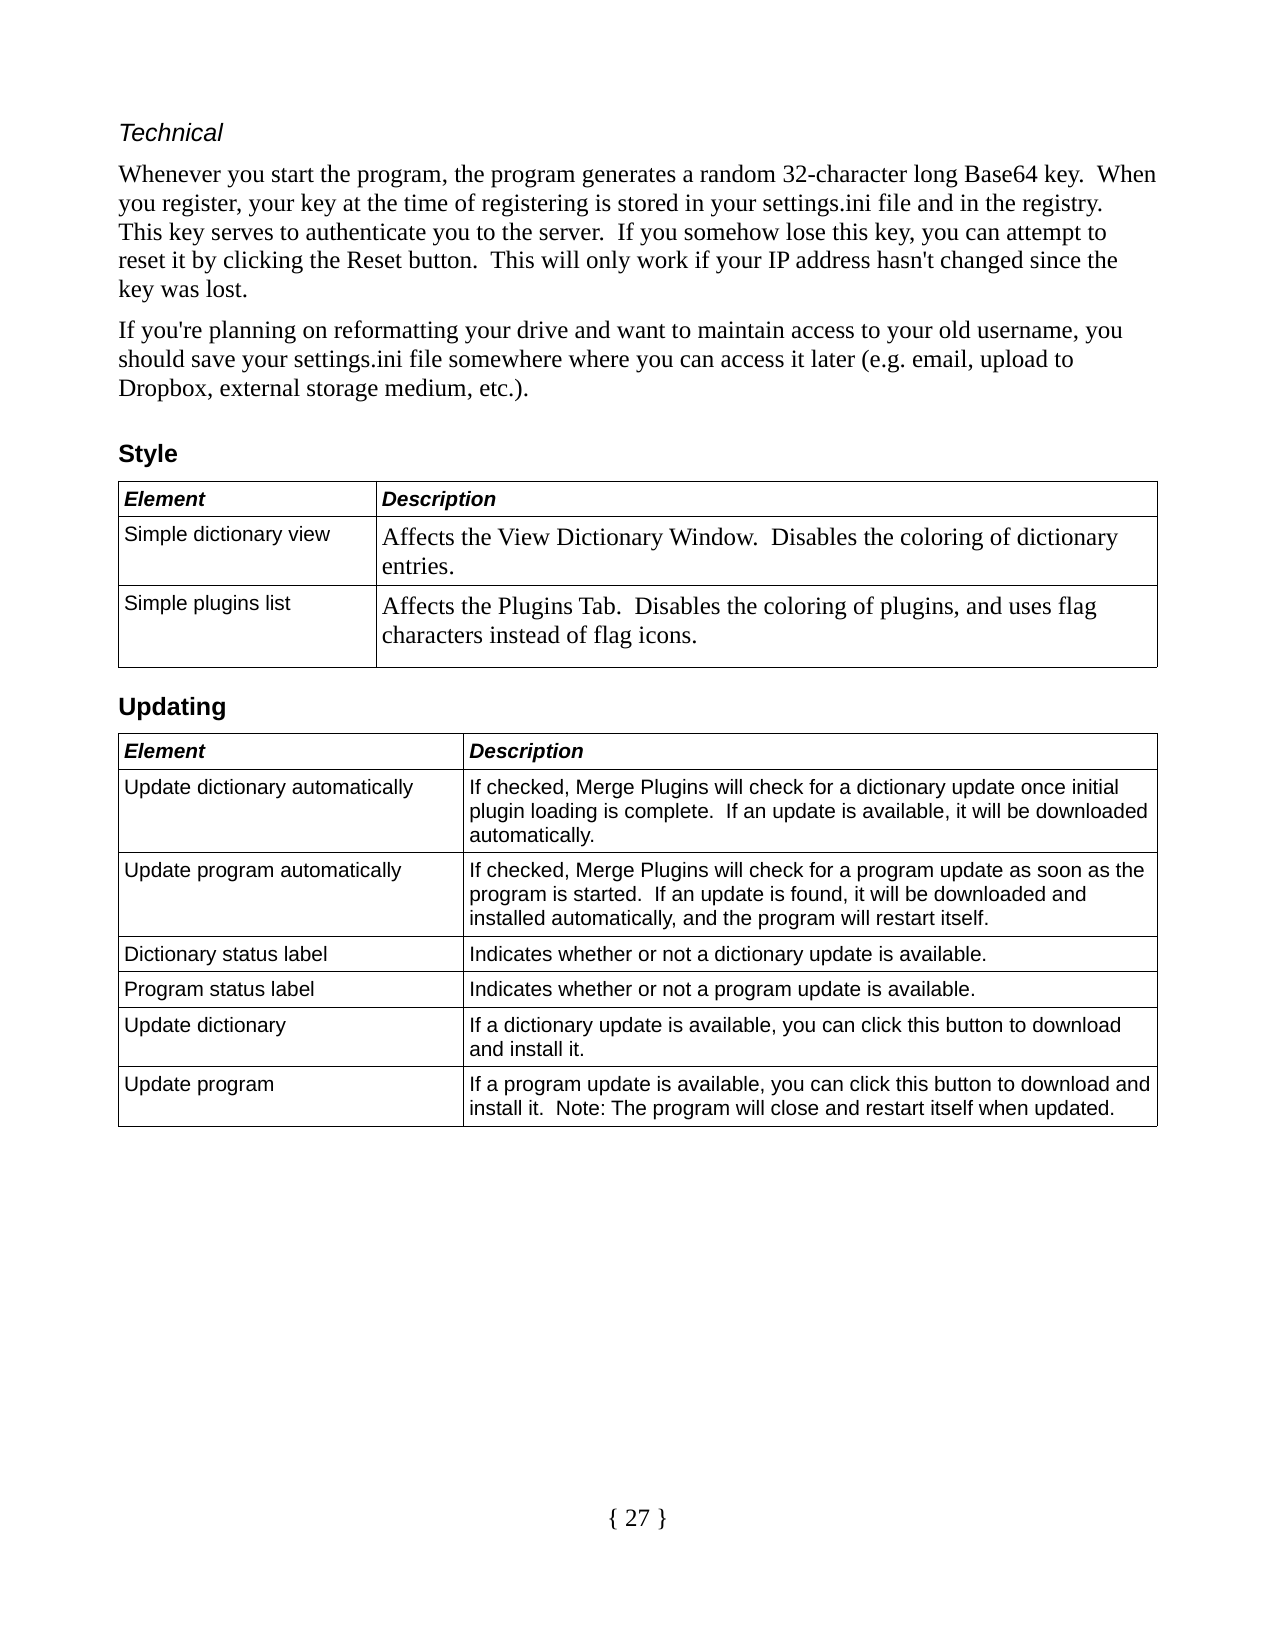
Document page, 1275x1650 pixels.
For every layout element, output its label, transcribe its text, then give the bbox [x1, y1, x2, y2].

table_cell If checked, Merge Plugins will check for a dictionary update once initial plugin loading is complete. If an update is available, it will be downloaded automatically. [464, 770, 1157, 852]
subtitle Technical [118, 118, 1157, 147]
table_header Description [464, 734, 1157, 769]
table_cell Update program [119, 1067, 463, 1126]
table_cell If a program update is available, you can click this button to download and install it. Note: The program will close and restart itself when updated. [464, 1067, 1157, 1126]
table_cell Update dictionary [119, 1008, 463, 1066]
table_cell Simple plugins list [119, 586, 376, 667]
table_cell Indicates whether or not a program update is available. [464, 972, 1157, 1007]
table_cell If a dictionary update is available, you can click this button to download and install it. [464, 1008, 1157, 1066]
table_cell Affects the View Dictionary Window. Disables the coloring of dictionary entries. [377, 517, 1157, 585]
subtitle Updating [118, 692, 1157, 721]
table_cell Affects the Plugins Tab. Disables the coloring of plugins, and uses flag characters instead of flag icons. [377, 586, 1157, 667]
text If you're planning on reformatting your drive and want to maintain access to your old username, you should save your settings.ini file somewhere where you can access it later (e.g. email, upload to Dropbox, external storage medium, etc.). [118, 316, 1157, 402]
table_cell Indicates whether or not a dictionary update is available. [464, 937, 1157, 971]
table_cell Dictionary status label [119, 937, 463, 971]
text Whenever you start the program, the program generates a random 32-character long Base64 key. When you register, your key at the time of registering is stored in your settings.ini file and in the registry. This key serves to authenticate you to the server. If you somehow lose this key, you can attempt to reset it by clicking the Reset button. This will only work if your IP address hasn't changed since the key was lost. [118, 159, 1157, 303]
subtitle Style [118, 439, 1157, 468]
table_cell Program status label [119, 972, 463, 1007]
table_header Element [119, 734, 463, 769]
table_cell Simple dictionary view [119, 517, 376, 585]
table_cell Update dictionary automatically [119, 770, 463, 852]
table_header Description [377, 482, 1157, 516]
table_cell If checked, Merge Plugins will check for a program update as soon as the program is started. If an update is found, it will be downloaded and installed automatically, and the program will restart itself. [464, 853, 1157, 936]
table_cell Update program automatically [119, 853, 463, 936]
table_header Element [119, 482, 376, 516]
